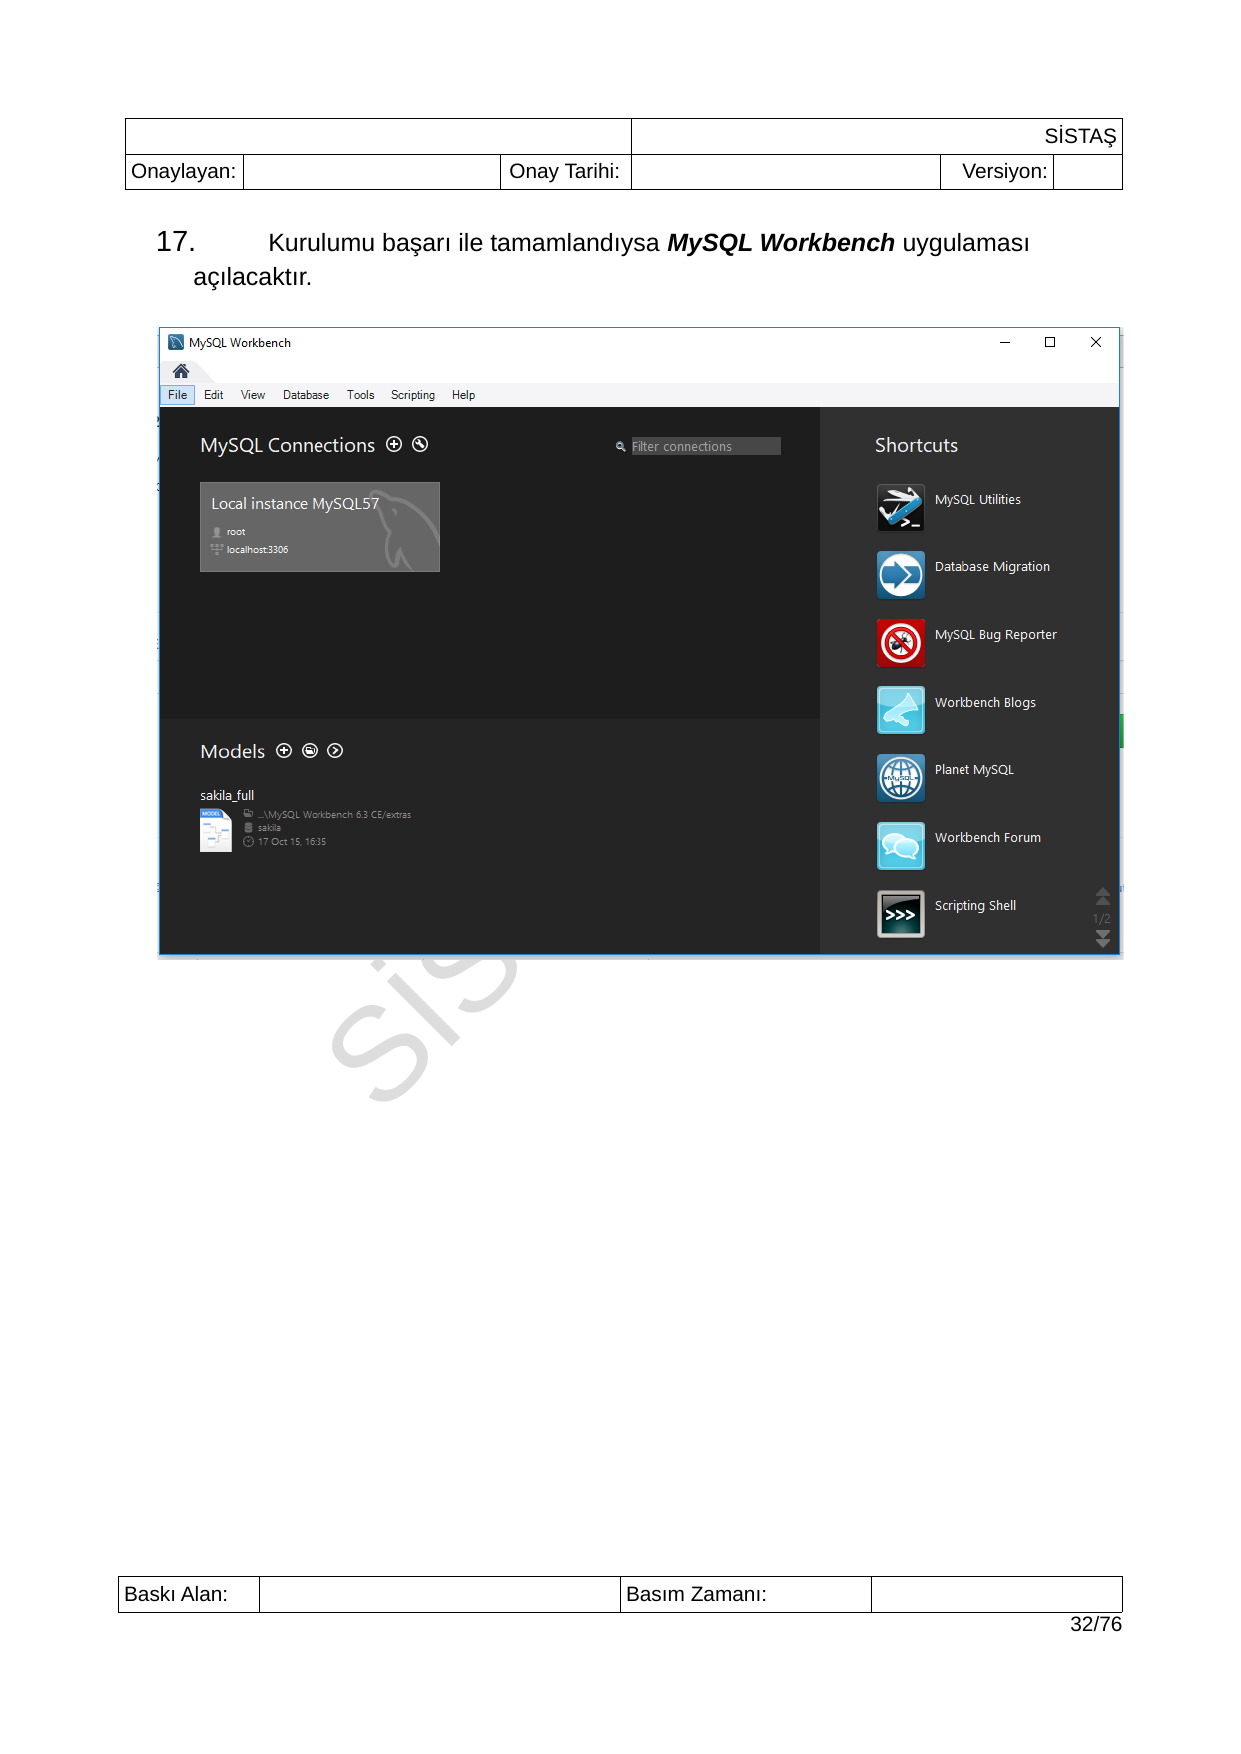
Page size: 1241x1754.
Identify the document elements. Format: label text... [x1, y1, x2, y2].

list Kurulumu başarı ile tamamlandıysa MySQL Workbench uygulaması açılacaktır. [156, 224, 1122, 291]
picture [157, 327, 1124, 960]
